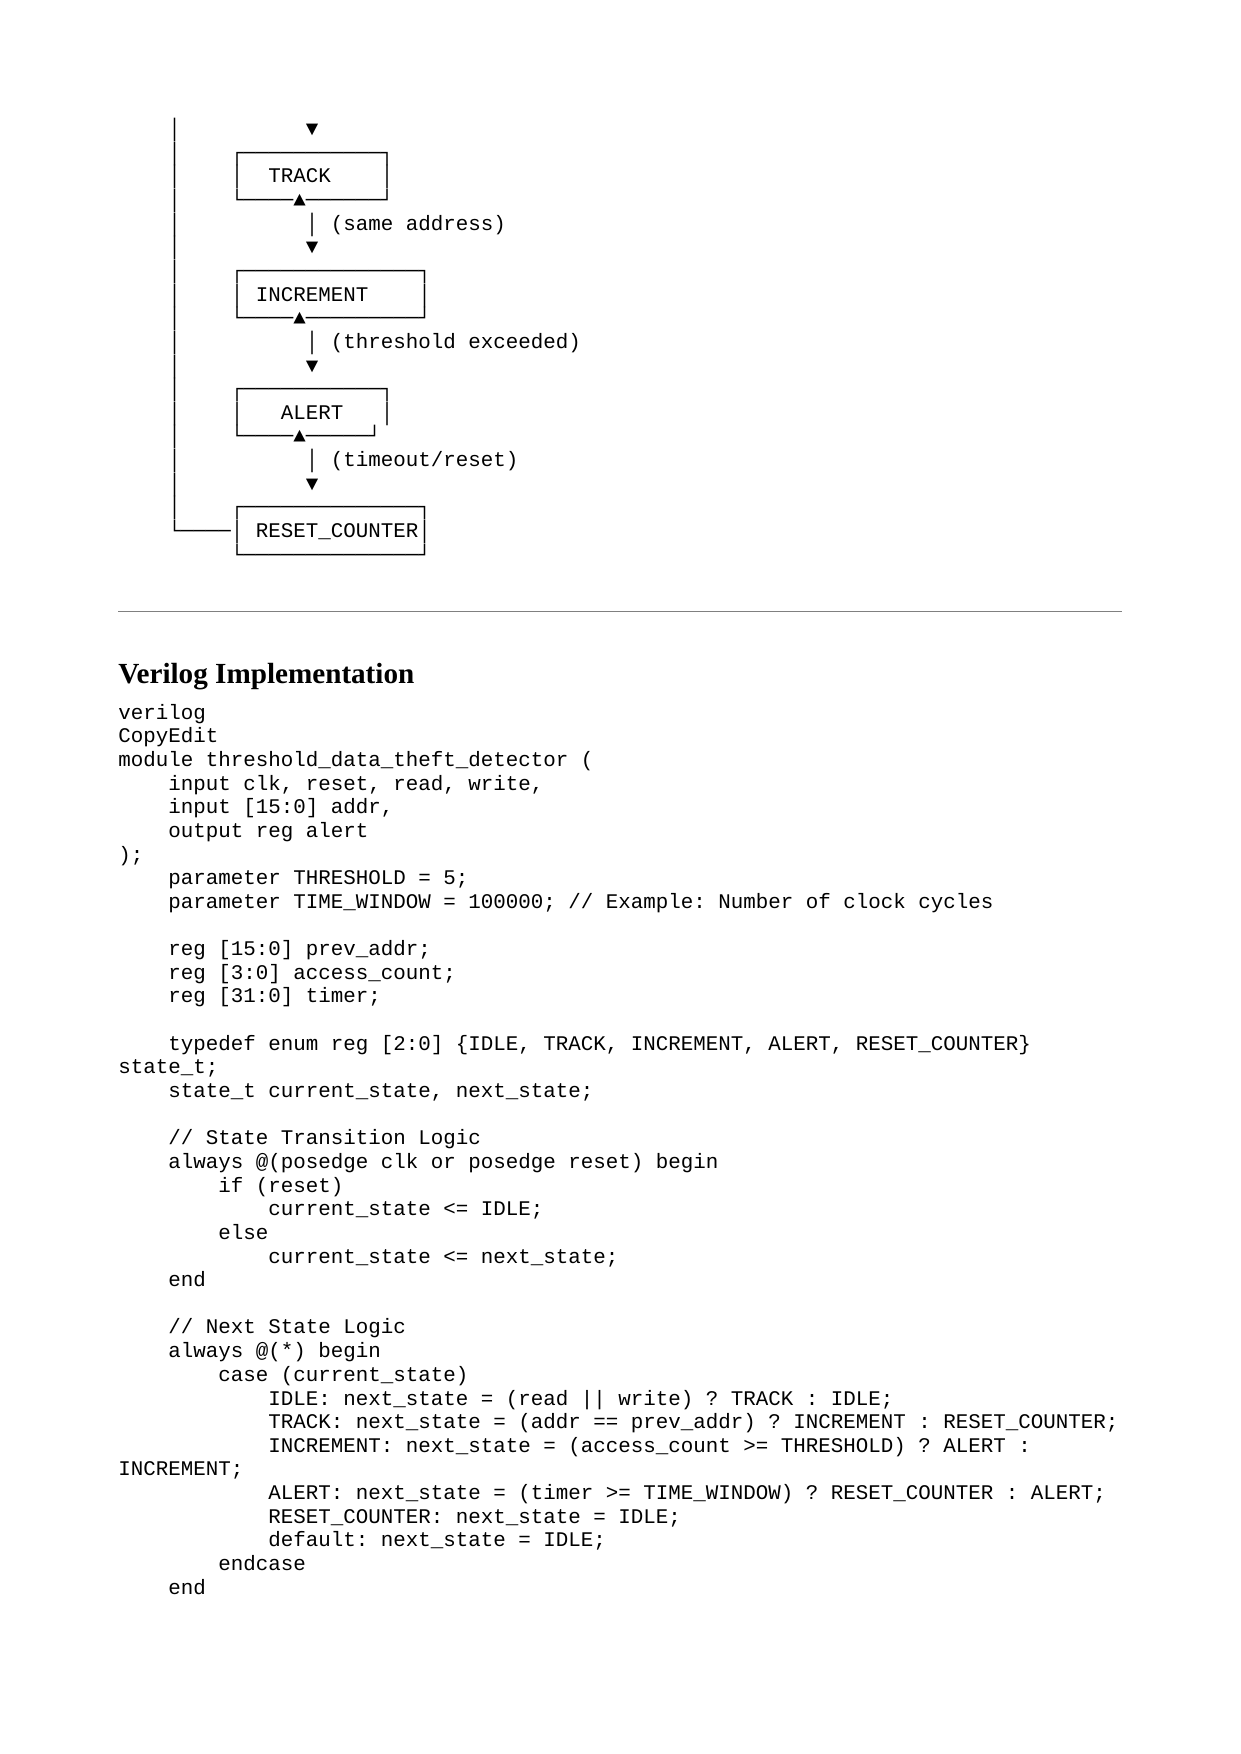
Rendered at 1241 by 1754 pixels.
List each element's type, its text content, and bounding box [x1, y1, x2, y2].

text ALERT: next_state = (timer >= TIME_WINDOW) ? RESET_COUNTER : ALERT; [118, 1482, 1122, 1506]
text │ │ (timeout/reset) [118, 449, 1122, 473]
text │ │ (same address) [118, 213, 174, 236]
text verilog [118, 702, 1122, 725]
text │ ▼ [118, 236, 1122, 260]
text reg [31:0] timer; [118, 986, 1122, 1009]
text typedef enum reg [2:0] {IDLE, TRACK, INCREMENT, ALERT, RESET_COUNTER} state_t; [118, 1033, 1122, 1080]
text │ └────▲─────────┘ [118, 307, 1122, 331]
text input clk, reset, read, write, [118, 773, 1122, 796]
text └──────────────┘ [118, 544, 1122, 567]
text │ ▼ [175, 473, 1122, 496]
text │ │ INCREMENT │ [175, 284, 236, 307]
text state_t current_state, next_state; [118, 1080, 1122, 1104]
text │ │ INCREMENT │ [237, 284, 424, 307]
text │ │ (threshold exceeded) [175, 331, 311, 354]
text module threshold_data_theft_detector ( [118, 749, 1122, 773]
text │ └────▲─────┘ [118, 426, 1122, 449]
text parameter THRESHOLD = 5; [118, 867, 1122, 891]
text current_state <= next_state; [118, 1246, 1122, 1269]
text if (reset) [118, 1175, 1122, 1198]
text end [118, 1577, 1122, 1600]
text │ ┌───────────┐ [175, 142, 1122, 165]
text │ │ (same address) [175, 213, 311, 236]
text current_state <= IDLE; [118, 1198, 1122, 1222]
text │ │ ALERT │ [175, 402, 236, 426]
text │ │ TRACK │ [118, 165, 1122, 189]
text else [118, 1222, 1122, 1246]
text │ ▼ [118, 473, 174, 496]
text │ ▼ [118, 118, 1122, 142]
text default: next_state = IDLE; [118, 1529, 1122, 1553]
text │ ▼ [118, 354, 1122, 378]
text parameter TIME_WINDOW = 100000; // Example: Number of clock cycles [118, 891, 1122, 914]
text TRACK: next_state = (addr == prev_addr) ? INCREMENT : RESET_COUNTER; [118, 1411, 1122, 1435]
text end [118, 1269, 1122, 1293]
text case (current_state) [118, 1364, 1122, 1387]
text │ │ INCREMENT │ [118, 284, 174, 307]
text endcase [118, 1553, 1122, 1577]
text │ │ (same address) [312, 213, 1122, 236]
text │ ┌───────────┐ [237, 153, 386, 165]
text │ ┌──────────────┐ [118, 260, 1122, 284]
text ); [118, 844, 1122, 867]
text // State Transition Logic [118, 1127, 1122, 1151]
text reg [15:0] prev_addr; [118, 938, 1122, 962]
text CopyEdit [118, 725, 1122, 749]
text └────│ RESET_COUNTER│ [118, 520, 1122, 544]
text │ │ ALERT │ [118, 402, 174, 426]
text │ │ (threshold exceeded) [312, 331, 1122, 354]
text │ ┌──────────────┐ [118, 496, 1122, 520]
text │ ┌───────────┐ [118, 378, 1122, 402]
subtitle Verilog Implementation [118, 656, 1122, 689]
text INCREMENT: next_state = (access_count >= THRESHOLD) ? ALERT : INCREMENT; [118, 1435, 1122, 1482]
text │ │ (threshold exceeded) [118, 331, 174, 354]
text RESET_COUNTER: next_state = IDLE; [118, 1506, 1122, 1529]
text │ │ INCREMENT │ [425, 284, 1122, 307]
text │ └────▲──────┘ [118, 189, 1122, 213]
text reg [3:0] access_count; [118, 962, 1122, 986]
text │ │ ALERT │ [237, 402, 1122, 426]
text │ ┌───────────┐ [118, 142, 174, 165]
text always @(*) begin [118, 1340, 1122, 1364]
text // Next State Logic [118, 1317, 1122, 1340]
text always @(posedge clk or posedge reset) begin [118, 1151, 1122, 1175]
text IDLE: next_state = (read || write) ? TRACK : IDLE; [118, 1387, 1122, 1411]
text input [15:0] addr, [118, 796, 1122, 820]
text output reg alert [118, 820, 1122, 844]
